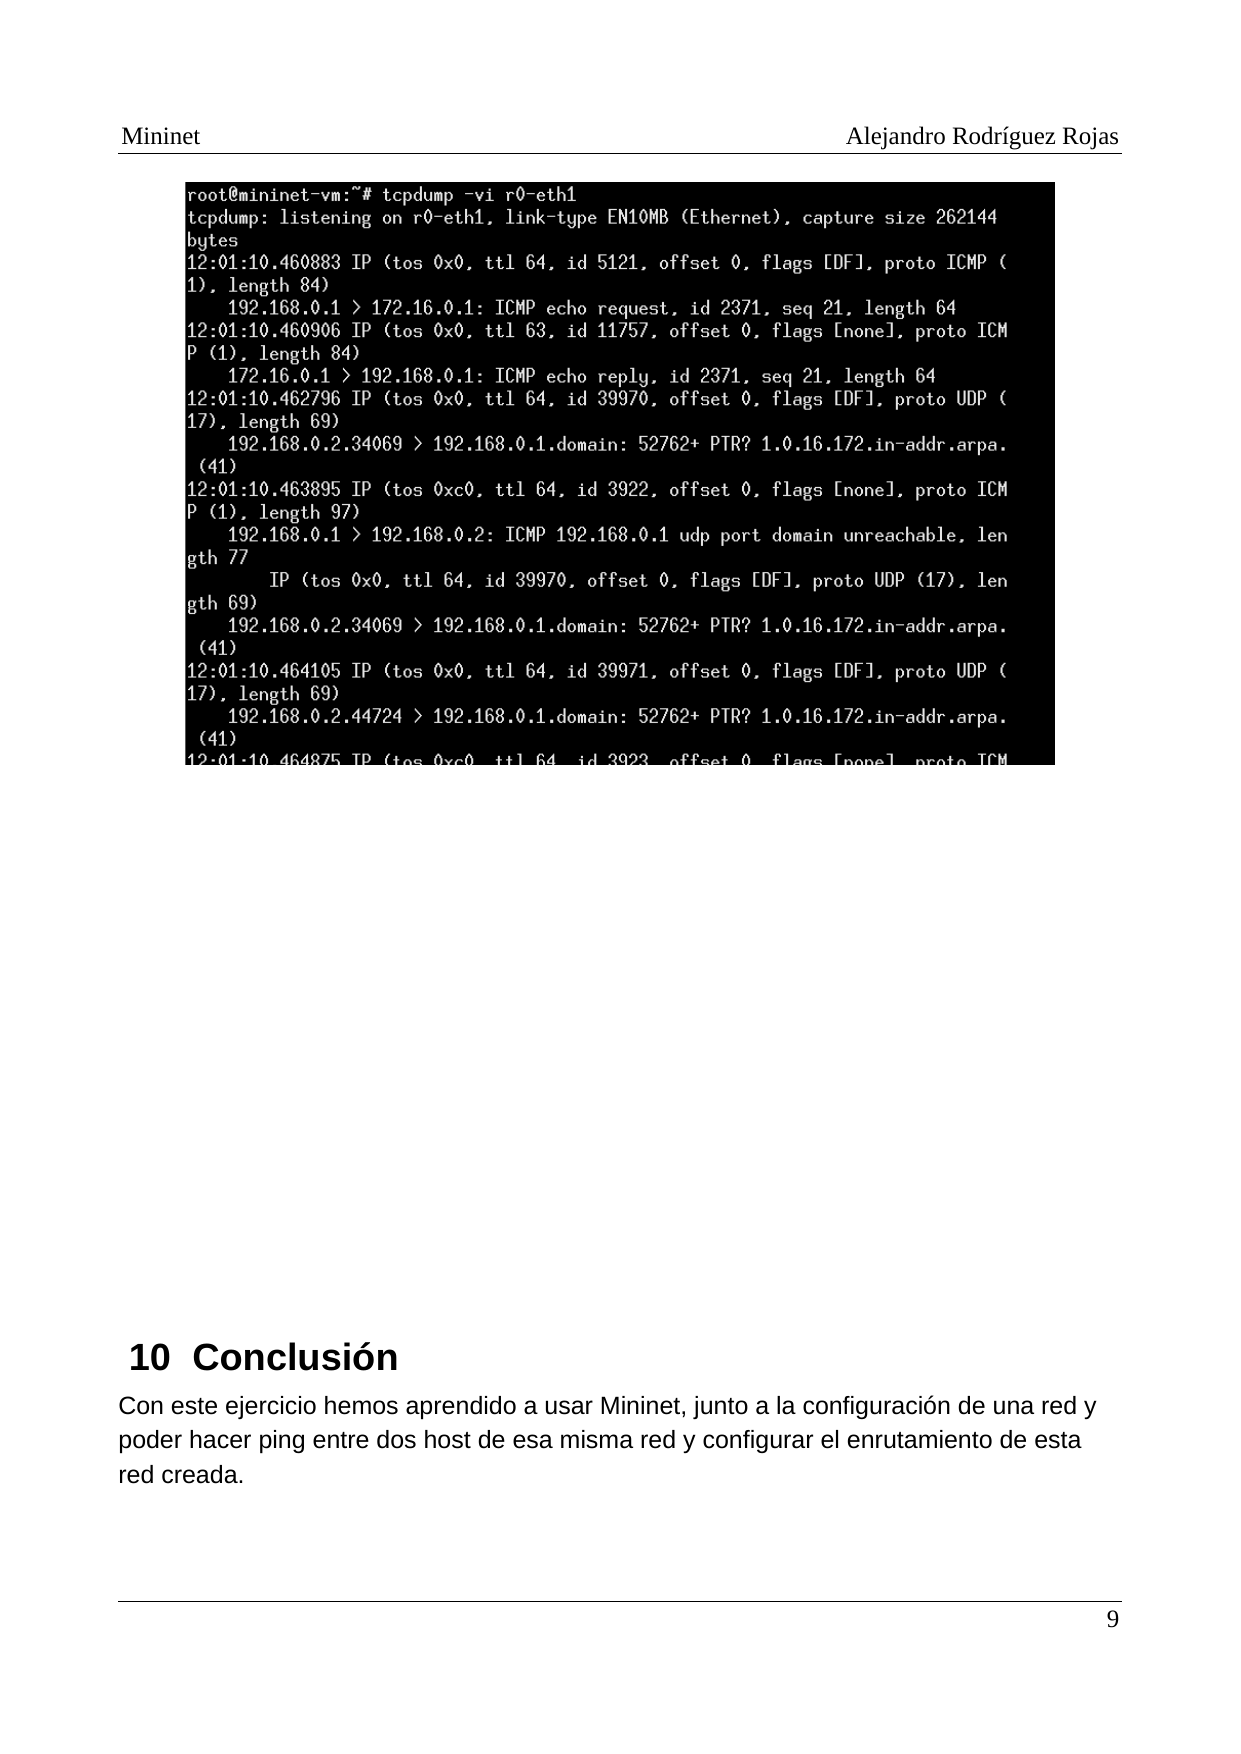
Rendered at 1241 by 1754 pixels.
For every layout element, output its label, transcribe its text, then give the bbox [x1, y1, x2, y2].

text Con este ejercicio hemos aprendido a usar Mininet, junto a la configuración de una red y poder hacer ping entre dos host de esa misma red y configurar el enrutamiento de esta red creada. [118, 1391, 1122, 1489]
subtitle Conclusión [118, 1335, 1122, 1378]
